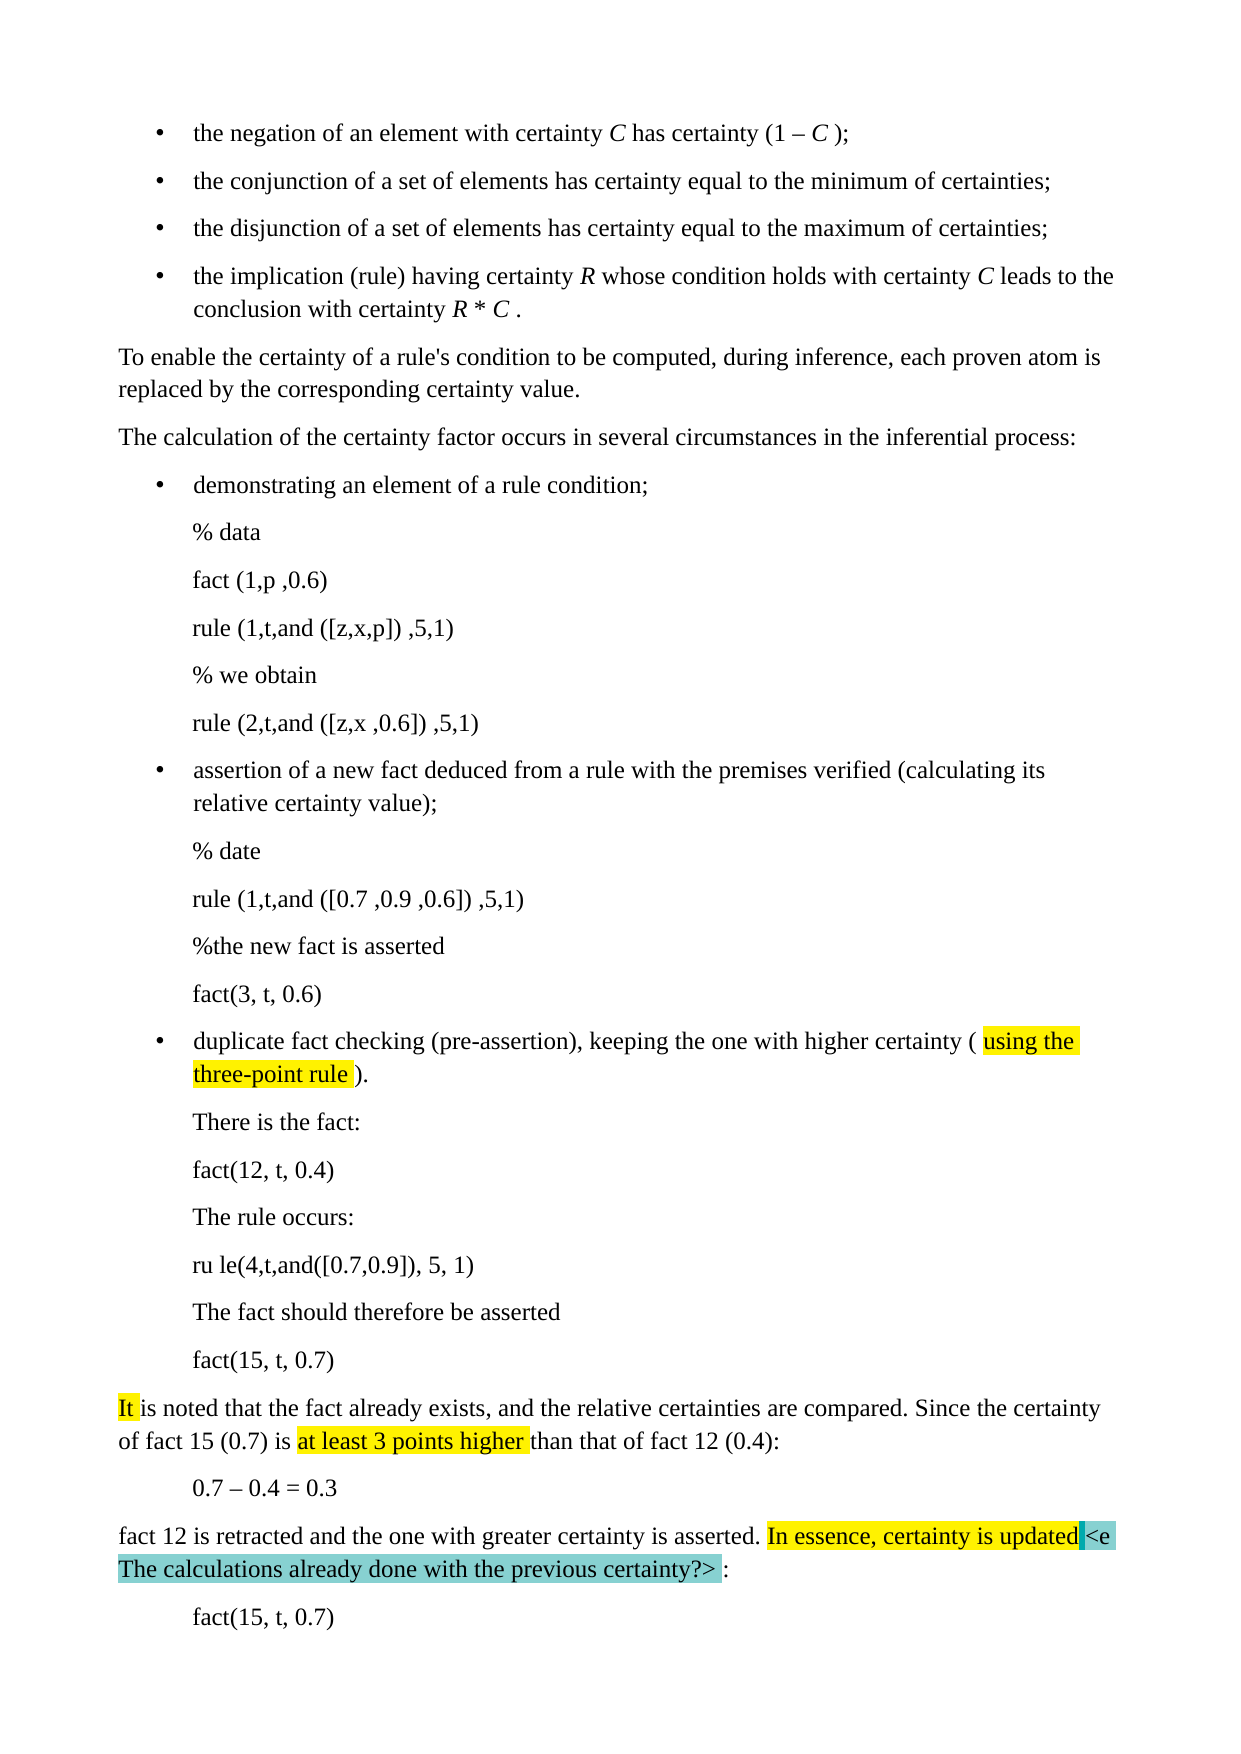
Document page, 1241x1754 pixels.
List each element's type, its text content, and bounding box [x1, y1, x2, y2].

text fact(3, t, 0.6) [118, 979, 1122, 1008]
text rule (2,t,and ([z,x ,0.6]) ,5,1) [118, 708, 1122, 737]
list the negation of an element with certainty C has certainty (1 – C ); [156, 118, 1122, 147]
list the implication (rule) having certainty R whose condition holds with certainty C leads to the conclusion with certainty R * C . [156, 261, 1122, 323]
text fact (1,p ,0.6) [118, 565, 1122, 594]
text fact 12 is retracted and the one with greater certainty is asserted. In essence, certainty is updated <e The calculations already done with the previous certainty?> : [118, 1521, 1122, 1583]
text The calculation of the certainty factor occurs in several circumstances in the inferential process: [118, 422, 1122, 451]
list assertion of a new fact deduced from a rule with the premises verified (calculating its relative certainty value); [156, 755, 1122, 817]
text It is noted that the fact already exists, and the relative certainties are compared. Since the certainty of fact 15 (0.7) is at least 3 points higher than that of fact 12 (0.4): [118, 1393, 1122, 1454]
text The rule occurs: [118, 1202, 1122, 1231]
text ru le(4,t,and([0.7,0.9]), 5, 1) [118, 1250, 1122, 1279]
text fact(15, t, 0.7) [118, 1602, 1122, 1630]
text rule (1,t,and ([z,x,p]) ,5,1) [118, 613, 1122, 641]
text % date [118, 836, 1122, 865]
list demonstrating an element of a rule condition; [156, 470, 1122, 498]
text The fact should therefore be asserted [118, 1297, 1122, 1326]
text % data [118, 517, 1122, 546]
text To enable the certainty of a rule's condition to be computed, during inference, each proven atom is replaced by the corresponding certainty value. [118, 342, 1122, 403]
text % we obtain [118, 660, 1122, 689]
list duplicate fact checking (pre-assertion), keeping the one with higher certainty ( using the three-point rule ). [156, 1026, 1122, 1088]
text rule (1,t,and ([0.7 ,0.9 ,0.6]) ,5,1) [118, 884, 1122, 912]
text %the new fact is asserted [118, 931, 1122, 960]
text There is the fact: [118, 1107, 1122, 1136]
text 0.7 – 0.4 = 0.3 [118, 1473, 1122, 1502]
text fact(12, t, 0.4) [118, 1155, 1122, 1183]
text fact(15, t, 0.7) [118, 1345, 1122, 1374]
list the disjunction of a set of elements has certainty equal to the maximum of certainties; [156, 213, 1122, 242]
list the conjunction of a set of elements has certainty equal to the minimum of certainties; [156, 166, 1122, 194]
